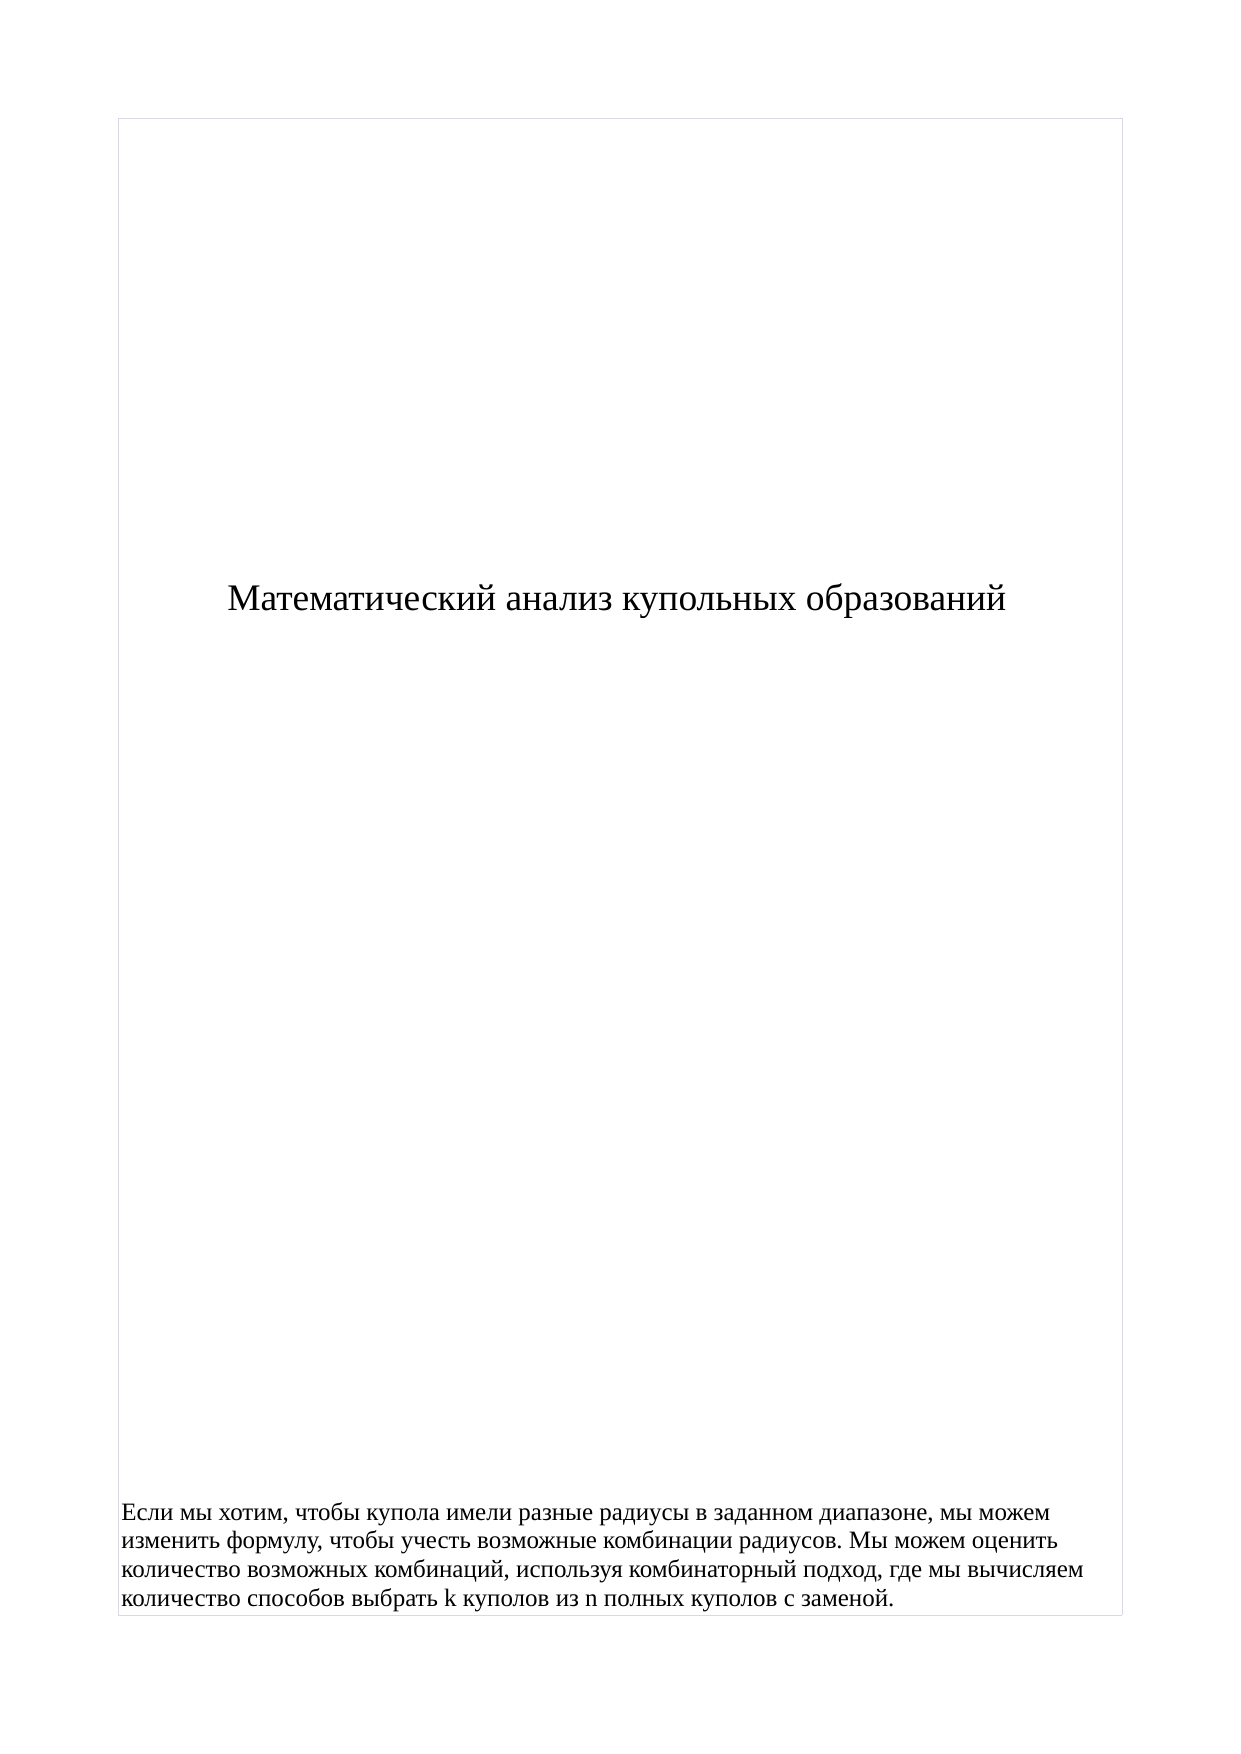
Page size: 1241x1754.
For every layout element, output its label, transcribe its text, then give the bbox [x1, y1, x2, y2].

text Математический анализ купольных образований [119, 572, 1122, 618]
text Если мы хотим, чтобы купола имели разные радиусы в заданном диапазоне, мы можем изменить формулу, чтобы учесть возможные комбинации радиусов. Мы можем оценить количество возможных комбинаций, используя комбинаторный подход, где мы вычисляем количество способов выбрать k куполов из n полных куполов с заменой. [119, 1494, 1122, 1615]
